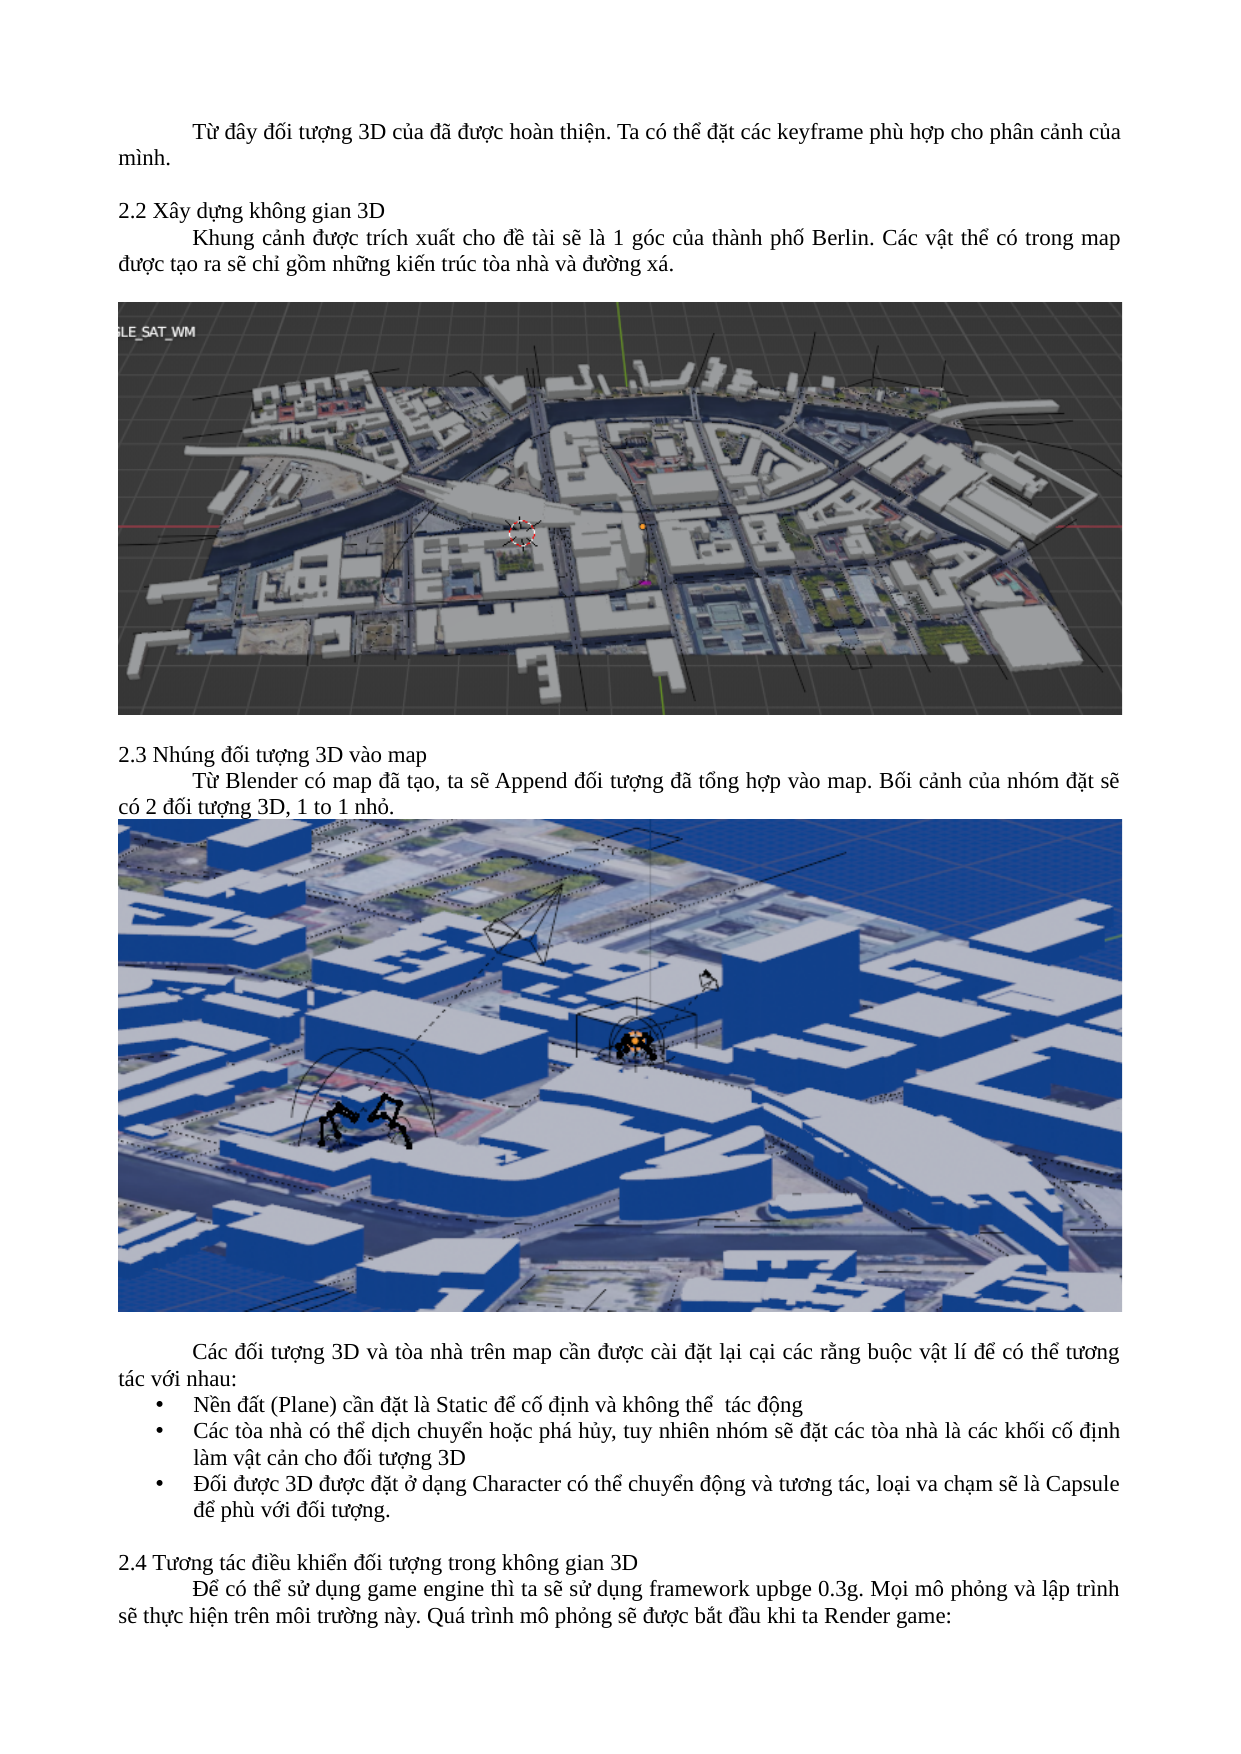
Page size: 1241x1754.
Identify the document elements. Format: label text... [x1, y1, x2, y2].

text 2.3 Nhúng đối tượng 3D vào map [118, 741, 1122, 767]
text Từ Blender có map đã tạo, ta sẽ Append đối tượng đã tổng hợp vào map. Bối cảnh của nhóm đặt sẽ có 2 đối tượng 3D, 1 to 1 nhỏ. [118, 767, 1122, 819]
text Từ đây đối tượng 3D của đã được hoàn thiện. Ta có thể đặt các keyframe phù hợp cho phân cảnh của mình. [118, 118, 1122, 171]
list Nền đất (Plane) cần đặt là Static để cố định và không thể tác động [156, 1391, 1122, 1417]
text Để có thể sử dụng game engine thì ta sẽ sử dụng framework upbge 0.3g. Mọi mô phỏng và lập trình sẽ thực hiện trên môi trường này. Quá trình mô phỏng sẽ được bắt đầu khi ta Render game: [118, 1576, 1122, 1628]
text 2.4 Tương tác điều khiển đối tượng trong không gian 3D [118, 1549, 1122, 1576]
text 2.2 Xây dựng không gian 3D [118, 197, 1122, 223]
picture [118, 819, 1123, 1312]
list Các tòa nhà có thể dịch chuyển hoặc phá hủy, tuy nhiên nhóm sẽ đặt các tòa nhà là các khối cố định làm vật cản cho đối tượng 3D [156, 1417, 1122, 1470]
text Khung cảnh được trích xuất cho đề tài sẽ là 1 góc của thành phố Berlin. Các vật thể có trong map được tạo ra sẽ chỉ gồm những kiến trúc tòa nhà và đường xá. [118, 223, 1122, 276]
picture [118, 302, 1123, 715]
text Các đối tượng 3D và tòa nhà trên map cần được cài đặt lại cại các rằng buộc vật lí để có thể tương tác với nhau: [118, 1338, 1122, 1391]
list Đối được 3D được đặt ở dạng Character có thể chuyển động và tương tác, loại va chạm sẽ là Capsule để phù với đối tượng. [156, 1470, 1122, 1523]
